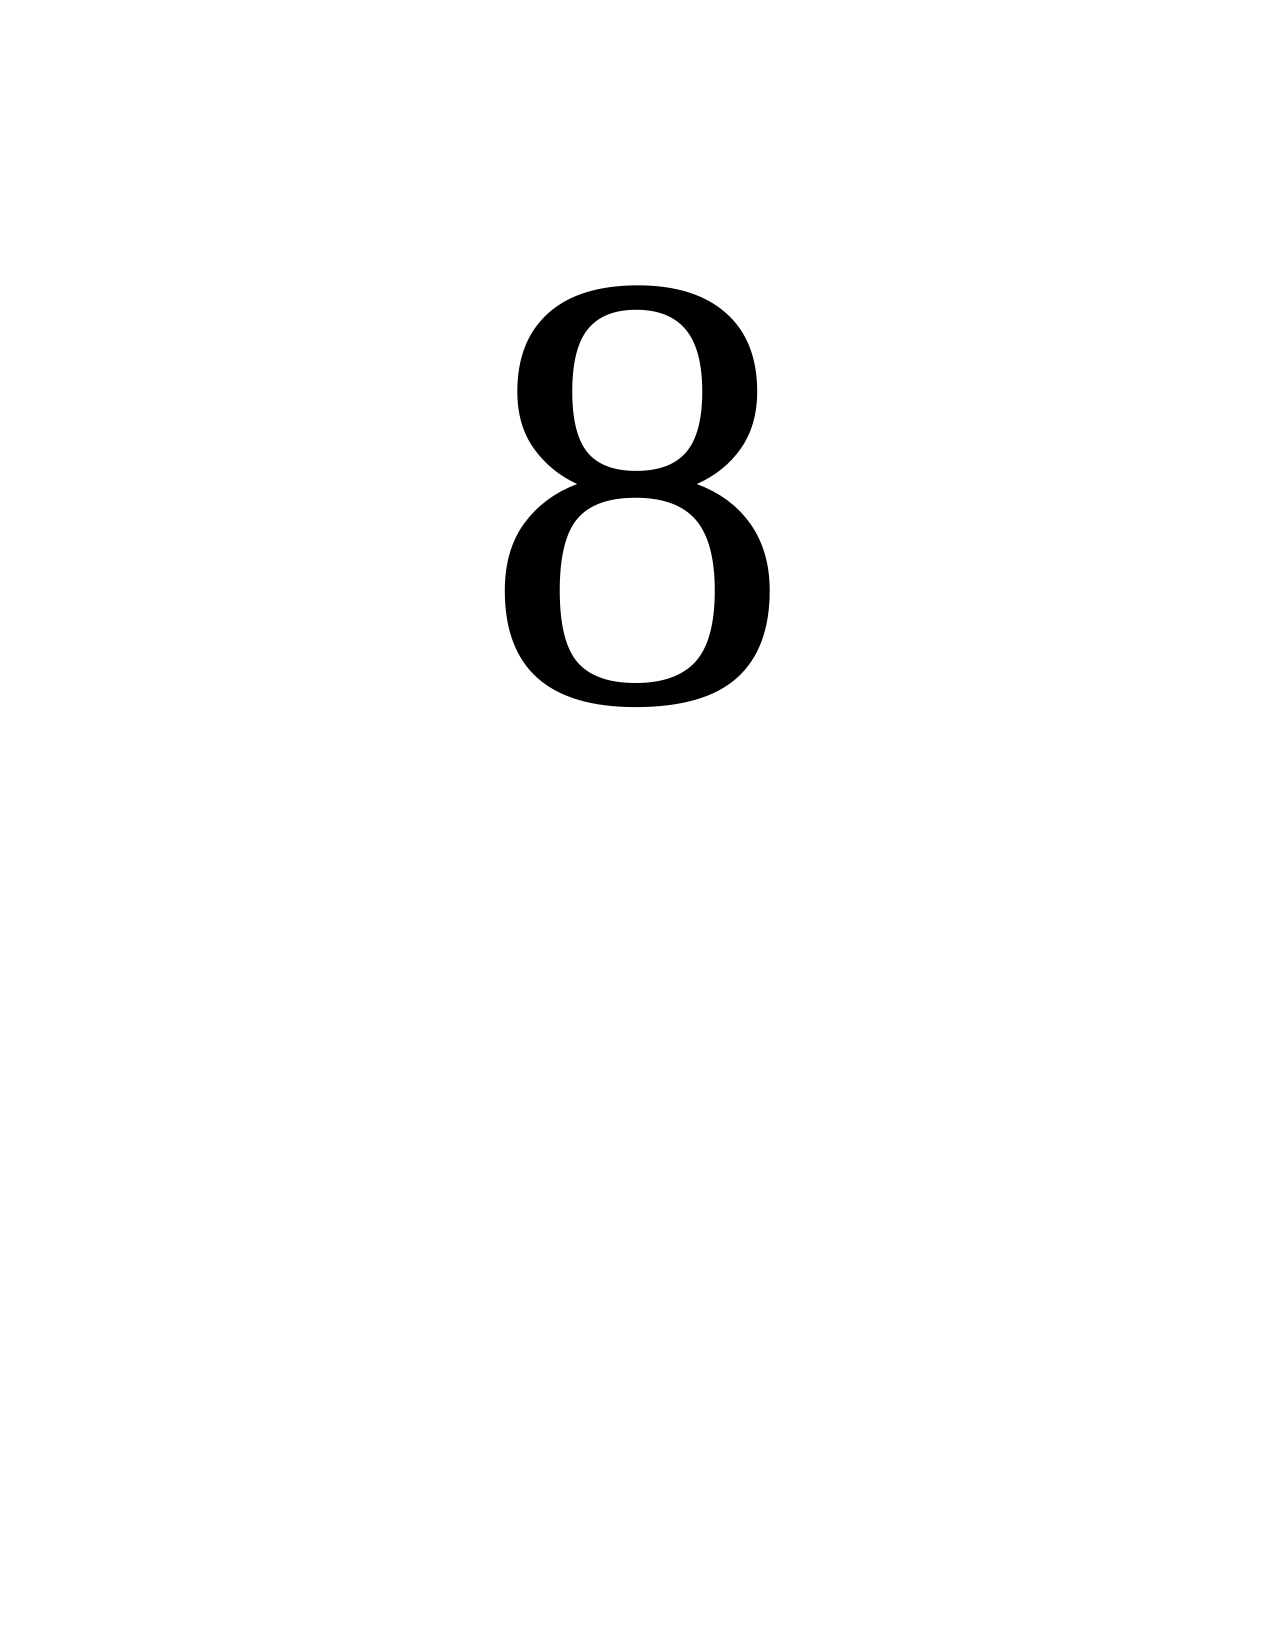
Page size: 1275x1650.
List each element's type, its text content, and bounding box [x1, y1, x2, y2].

text 8 [118, 118, 1157, 837]
